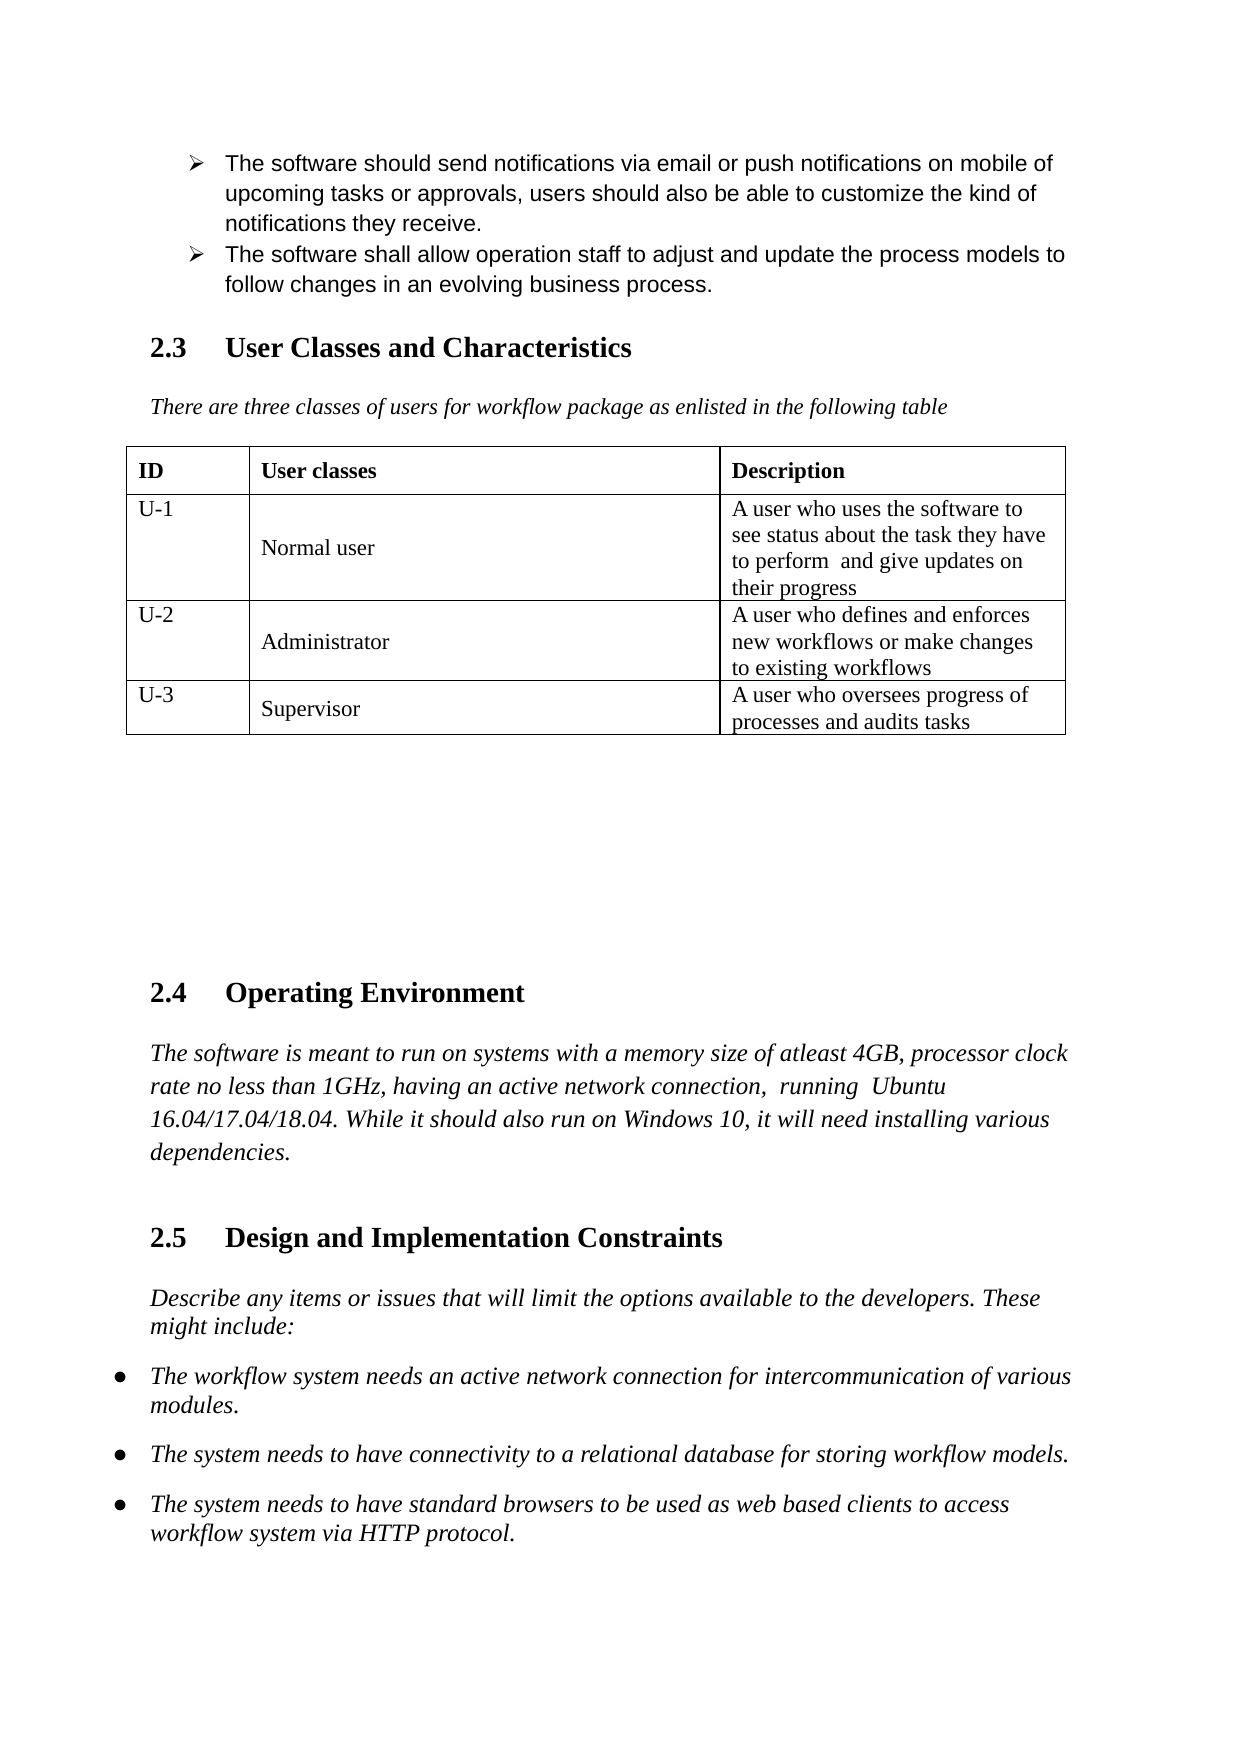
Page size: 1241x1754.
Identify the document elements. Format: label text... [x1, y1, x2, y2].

table_cell U-2 [127, 601, 249, 680]
text There are three classes of users for workflow package as enlisted in the following table [150, 393, 1090, 419]
table_cell U-3 [127, 681, 249, 734]
subtitle 2.3 User Classes and Characteristics [150, 330, 1090, 364]
list The system needs to have connectivity to a relational database for storing workflow models. [112, 1439, 1090, 1468]
table_cell A user who oversees progress of processes and audits tasks [721, 681, 1065, 734]
list The workflow system needs an active network connection for intercommunication of various modules. [112, 1361, 1090, 1419]
text The software is meant to run on systems with a memory size of atleast 4GB, processor clock rate no less than 1GHz, having an active network connection, running Ubuntu 16.04/17.04/18.04. While it should also run on Windows 10, it will need installing various dependencies. [150, 1038, 1090, 1166]
subtitle 2.5 Design and Implementation Constraints [150, 1220, 1090, 1253]
text Describe any items or issues that will limit the options available to the developers. These might include: [150, 1283, 1090, 1340]
table_cell Supervisor [250, 681, 719, 734]
subtitle 2.4 Operating Environment [150, 975, 1090, 1009]
list The software should send notifications via email or push notifications on mobile of upcoming tasks or approvals, users should also be able to customize the kind of notifications they receive. [187, 150, 1090, 237]
table_header Description [721, 447, 1065, 494]
table_header User classes [250, 447, 719, 494]
table_cell U-1 [127, 495, 249, 600]
list The software shall allow operation staff to adjust and update the process models to follow changes in an evolving business process. [187, 241, 1090, 297]
table_cell Administrator [250, 601, 719, 680]
list The system needs to have standard browsers to be used as web based clients to access workflow system via HTTP protocol. [112, 1489, 1090, 1547]
table_cell Normal user [250, 495, 719, 600]
table_cell A user who uses the software to see status about the task they have to perform and give updates on their progress [721, 495, 1065, 600]
table_header ID [127, 447, 249, 494]
table_cell A user who defines and enforces new workflows or make changes to existing workflows [721, 601, 1065, 680]
